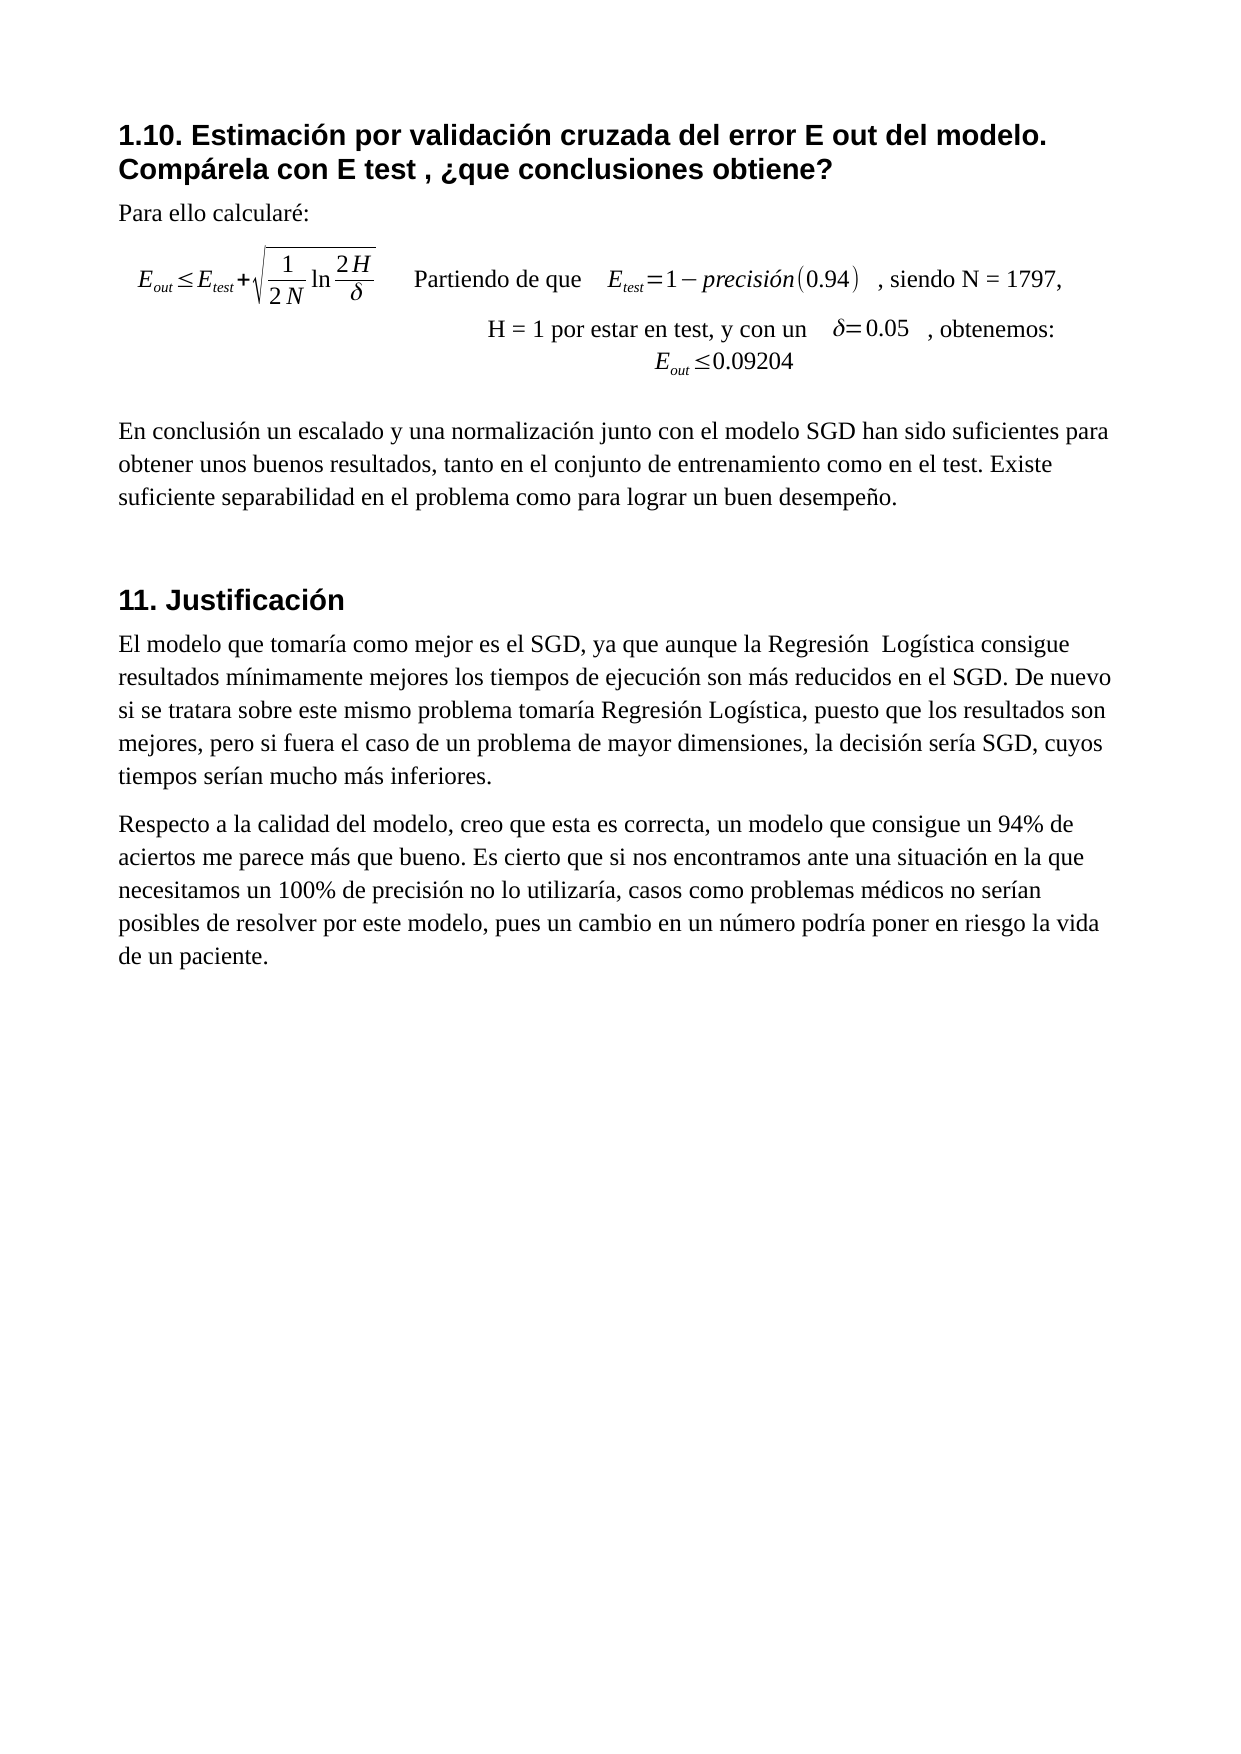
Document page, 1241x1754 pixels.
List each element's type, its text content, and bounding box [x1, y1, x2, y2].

text Respecto a la calidad del modelo, creo que esta es correcta, un modelo que consigue un 94% de aciertos me parece más que bueno. Es cierto que si nos encontramos ante una situación en la que necesitamos un 100% de precisión no lo utilizaría, casos como problemas médicos no serían posibles de resolver por este modelo, pues un cambio en un número podría poner en riesgo la vida de un paciente. [118, 809, 1122, 970]
text En conclusión un escalado y una normalización junto con el modelo SGD han sido suficientes para obtener unos buenos resultados, tanto en el conjunto de entrenamiento como en el test. Existe suficiente separabilidad en el problema como para lograr un buen desempeño. [118, 416, 1122, 511]
text Partiendo de que , siendo N = 1797, H = 1 por estar en test, y con un , obtenemos: [118, 245, 1122, 342]
text Para ello calcularé: [118, 198, 1122, 226]
text El modelo que tomaría como mejor es el SGD, ya que aunque la Regresión Logística consigue resultados mínimamente mejores los tiempos de ejecución son más reducidos en el SGD. De nuevo si se tratara sobre este mismo problema tomaría Regresión Logística, puesto que los resultados son mejores, pero si fuera el caso de un problema de mayor dimensiones, la decisión sería SGD, cuyos tiempos serían mucho más inferiores. [118, 629, 1122, 790]
subtitle 11. Justificación [118, 583, 1122, 617]
subtitle 1.10. Estimación por validación cruzada del error E out del modelo. Compárela con E test , ¿que conclusiones obtiene? [118, 118, 1122, 185]
